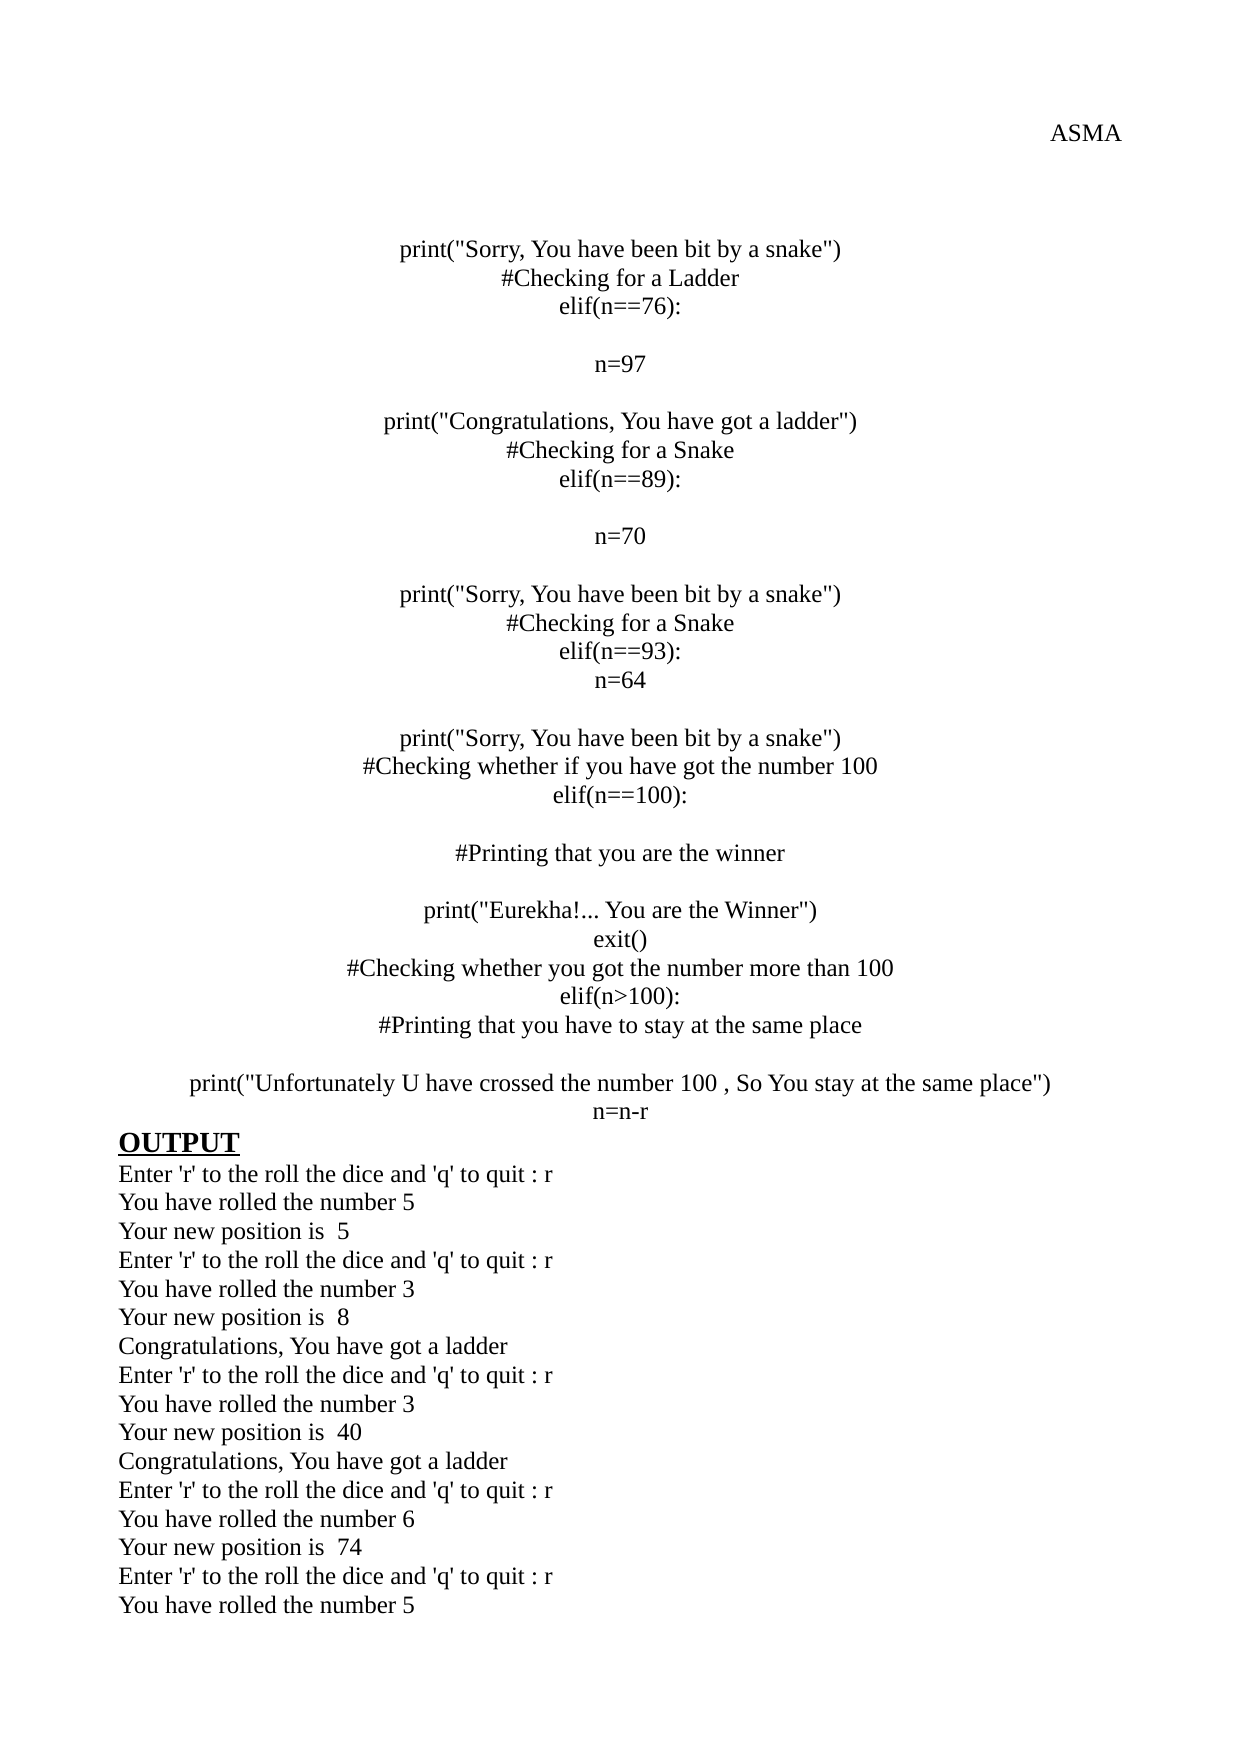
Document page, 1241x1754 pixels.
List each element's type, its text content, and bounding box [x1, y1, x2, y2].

text Enter 'r' to the roll the dice and 'q' to quit : r [118, 1159, 1122, 1187]
text print("Sorry, You have been bit by a snake") [118, 205, 1122, 263]
text n=64 [118, 665, 1122, 694]
text Your new position is 8 [118, 1302, 1122, 1331]
text #Checking for a Snake [118, 435, 1122, 464]
text Enter 'r' to the roll the dice and 'q' to quit : r [118, 1245, 1122, 1274]
text You have rolled the number 5 [118, 1590, 1122, 1619]
text elif(n==89): [118, 464, 1122, 493]
text print("Unfortunately U have crossed the number 100 , So You stay at the same place") [118, 1039, 1122, 1096]
text print("Eurekha!... You are the Winner") [118, 866, 1122, 924]
text n=97 [118, 320, 1122, 378]
text print("Congratulations, You have got a ladder") [118, 378, 1122, 435]
text #Printing that you are the winner [118, 809, 1122, 866]
text #Checking whether you got the number more than 100 [118, 953, 1122, 981]
text You have rolled the number 5 [118, 1187, 1122, 1216]
text #Checking for a Ladder [118, 263, 1122, 291]
text #Printing that you have to stay at the same place [118, 1010, 1122, 1039]
text Congratulations, You have got a ladder [118, 1331, 1122, 1360]
text Your new position is 74 [118, 1532, 1122, 1561]
text n=70 [118, 493, 1122, 550]
text #Checking whether if you have got the number 100 [118, 751, 1122, 780]
text You have rolled the number 3 [118, 1274, 1122, 1302]
text You have rolled the number 6 [118, 1504, 1122, 1532]
text Enter 'r' to the roll the dice and 'q' to quit : r [118, 1561, 1122, 1590]
text elif(n==100): [118, 780, 1122, 809]
text OUTPUT [118, 1125, 1122, 1159]
text Enter 'r' to the roll the dice and 'q' to quit : r [118, 1360, 1122, 1389]
text Congratulations, You have got a ladder [118, 1446, 1122, 1475]
text elif(n==76): [118, 291, 1122, 320]
text Enter 'r' to the roll the dice and 'q' to quit : r [118, 1475, 1122, 1504]
text Your new position is 5 [118, 1216, 1122, 1245]
text print("Sorry, You have been bit by a snake") [118, 694, 1122, 751]
text n=n-r [118, 1096, 1122, 1125]
text #Checking for a Snake [118, 608, 1122, 636]
text Your new position is 40 [118, 1417, 1122, 1446]
text elif(n>100): [118, 981, 1122, 1010]
text You have rolled the number 3 [118, 1389, 1122, 1417]
text exit() [118, 924, 1122, 953]
text elif(n==93): [118, 636, 1122, 665]
text print("Sorry, You have been bit by a snake") [118, 550, 1122, 608]
